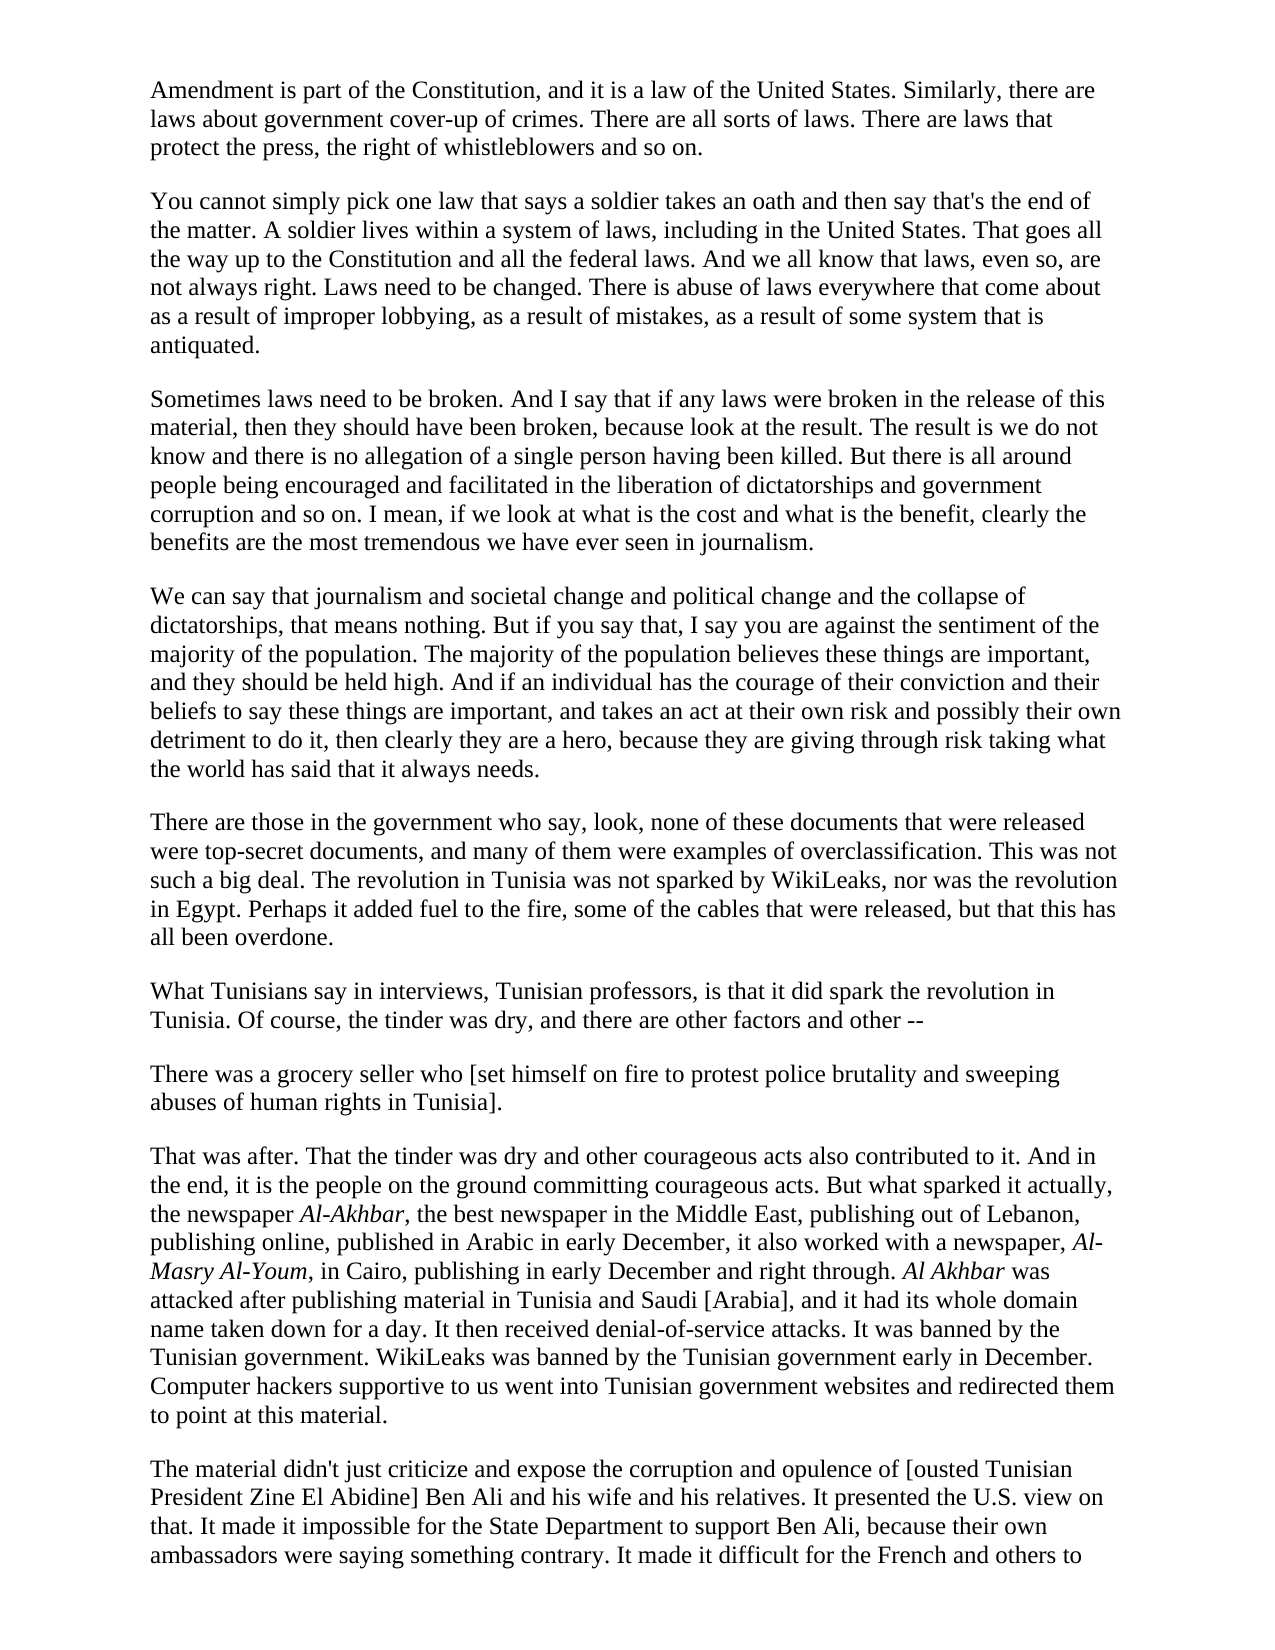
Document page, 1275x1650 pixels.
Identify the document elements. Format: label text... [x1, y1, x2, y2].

text What Tunisians say in interviews, Tunisian professors, is that it did spark the revolution in Tunisia. Of course, the tinder was dry, and there are other factors and other -- [150, 976, 1125, 1034]
text We can say that journalism and societal change and political change and the collapse of dictatorships, that means nothing. But if you say that, I say you are against the sentiment of the majority of the population. The majority of the population believes these things are important, and they should be held high. And if an individual has the courage of their conviction and their beliefs to say these things are important, and takes an act at their own risk and possibly their own detriment to do it, then clearly they are a hero, because they are giving through risk taking what the world has said that it always needs. [150, 581, 1125, 782]
text There was a grocery seller who [set himself on fire to protest police brutality and sweeping abuses of human rights in Tunisia]. [150, 1059, 1125, 1116]
text Amendment is part of the Constitution, and it is a law of the United States. Similarly, there are laws about government cover-up of crimes. There are all sorts of laws. There are laws that protect the press, the right of whistleblowers and so on. [150, 75, 1125, 161]
text Sometimes laws need to be broken. And I say that if any laws were broken in the release of this material, then they should have been broken, because look at the result. The result is we do not know and there is no allegation of a single person having been killed. But there is all around people being encouraged and facilitated in the liberation of dictatorships and government corruption and so on. I mean, if we look at what is the cost and what is the benefit, clearly the benefits are the most tremendous we have ever seen in journalism. [150, 384, 1125, 556]
text That was after. That the tinder was dry and other courageous acts also contributed to it. And in the end, it is the people on the ground committing courageous acts. But what sparked it actually, the newspaper Al-Akhbar, the best newspaper in the Middle East, publishing out of Lebanon, publishing online, published in Arabic in early December, it also worked with a newspaper, Al-Masry Al-Youm, in Cairo, publishing in early December and right through. Al Akhbar was attacked after publishing material in Tunisia and Saudi [Arabia], and it had its whole domain name taken down for a day. It then received denial-of-service attacks. It was banned by the Tunisian government. WikiLeaks was banned by the Tunisian government early in December. Computer hackers supportive to us went into Tunisian government websites and redirected them to point at this material. [150, 1141, 1125, 1429]
text You cannot simply pick one law that says a soldier takes an oath and then say that's the end of the matter. A soldier lives within a system of laws, including in the United States. That goes all the way up to the Constitution and all the federal laws. And we all know that laws, even so, are not always right. Laws need to be changed. There is abuse of laws everywhere that come about as a result of improper lobbying, as a result of mistakes, as a result of some system that is antiquated. [150, 186, 1125, 359]
text The material didn't just criticize and expose the corruption and opulence of [ousted Tunisian President Zine El Abidine] Ben Ali and his wife and his relatives. It presented the U.S. view on that. It made it impossible for the State Department to support Ben Ali, because their own ambassadors were saying something contrary. It made it difficult for the French and others to [150, 1454, 1125, 1569]
text There are those in the government who say, look, none of these documents that were released were top-secret documents, and many of them were examples of overclassification. This was not such a big deal. The revolution in Tunisia was not sparked by WikiLeaks, nor was the revolution in Egypt. Perhaps it added fuel to the fire, some of the cables that were released, but that this has all been overdone. [150, 807, 1125, 951]
